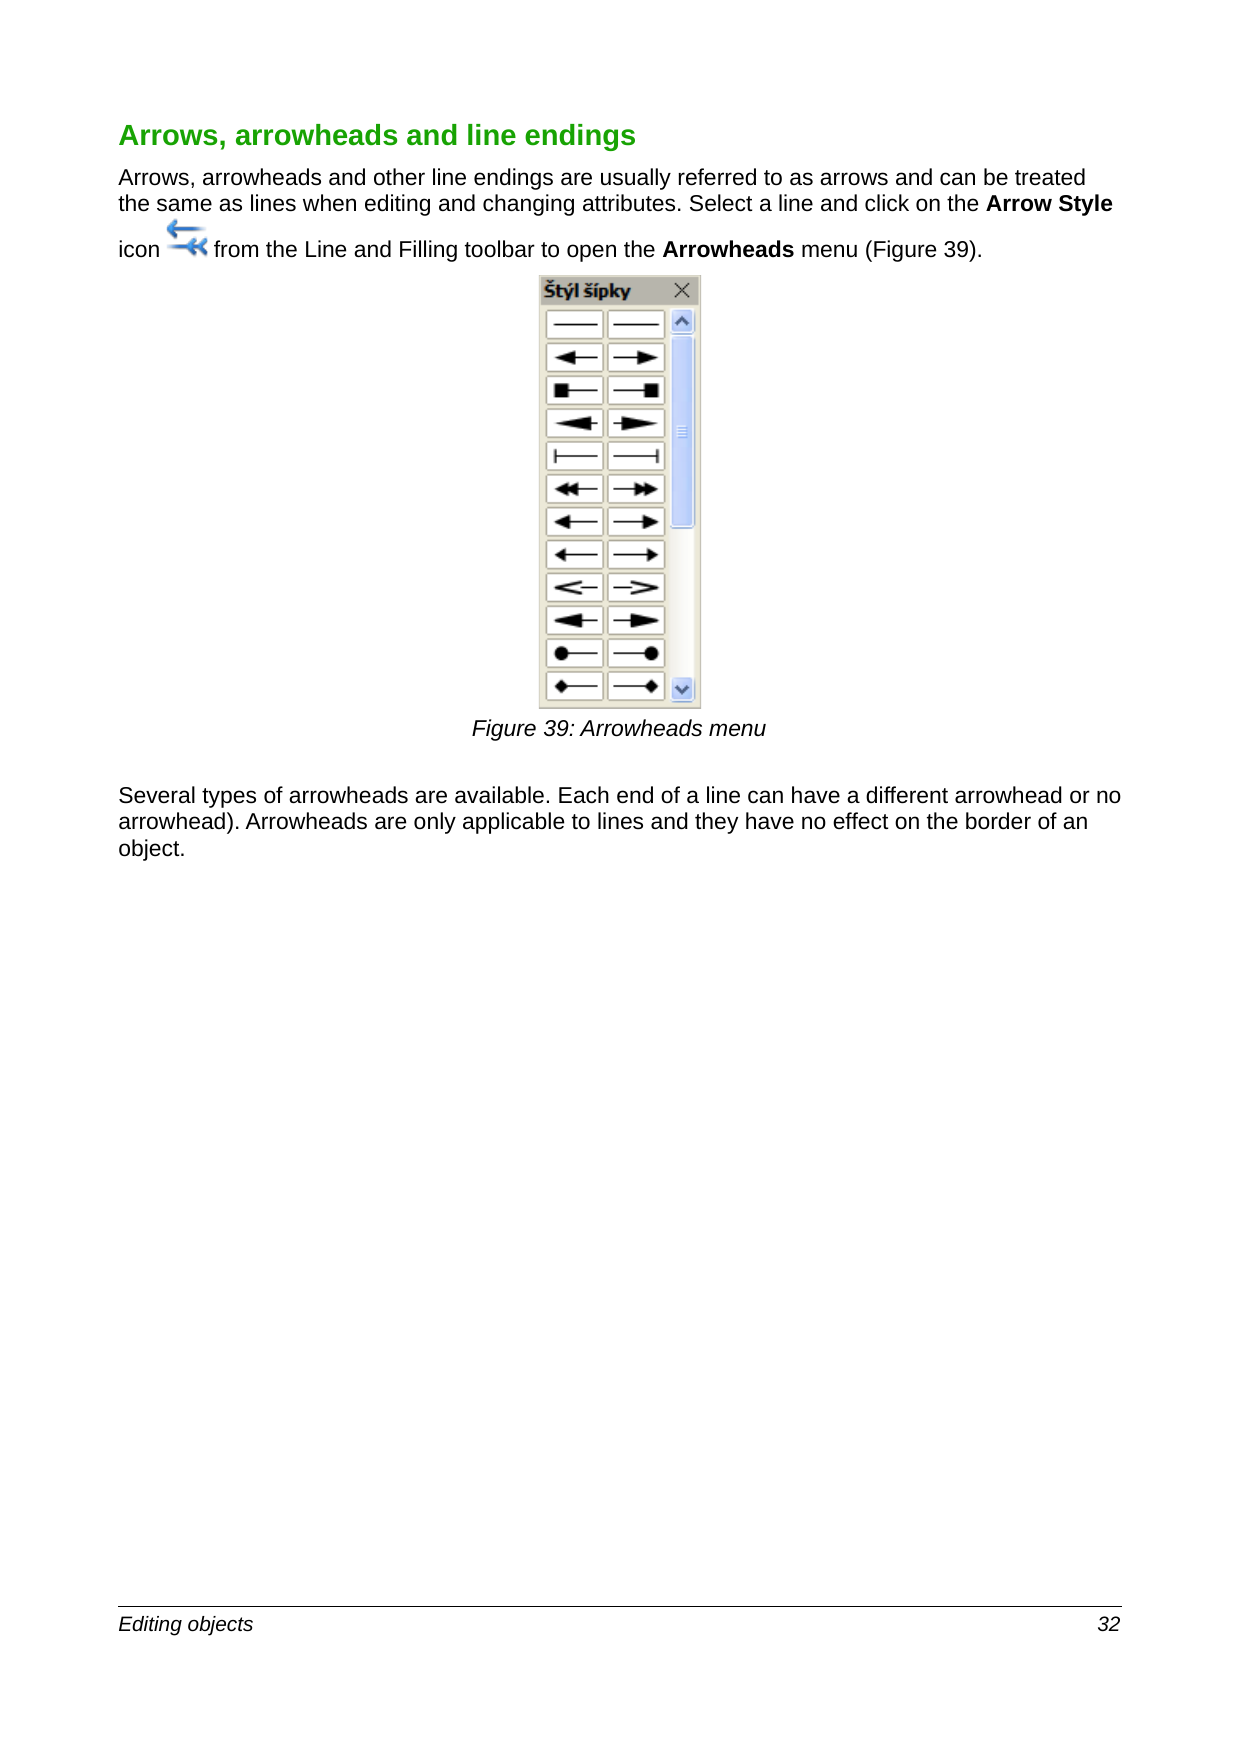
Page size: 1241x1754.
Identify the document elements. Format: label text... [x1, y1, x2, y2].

picture [166, 216, 208, 258]
text Figure 39: Arrowheads menu [364, 715, 876, 742]
text Arrows, arrowheads and other line endings are usually referred to as arrows and can be treated the same as lines when editing and changing attributes. Select a line and click on the Arrow Style icon from the Line and Filling toolbar to open the Arrowheads menu (Figure 39). [118, 164, 1122, 262]
subtitle Arrows, arrowheads and line endings [118, 118, 1122, 152]
text Several types of arrowheads are available. Each end of a line can have a different arrowhead or no arrowhead). Arrowheads are only applicable to lines and they have no effect on the border of an object. [118, 782, 1122, 861]
picture [538, 275, 702, 709]
